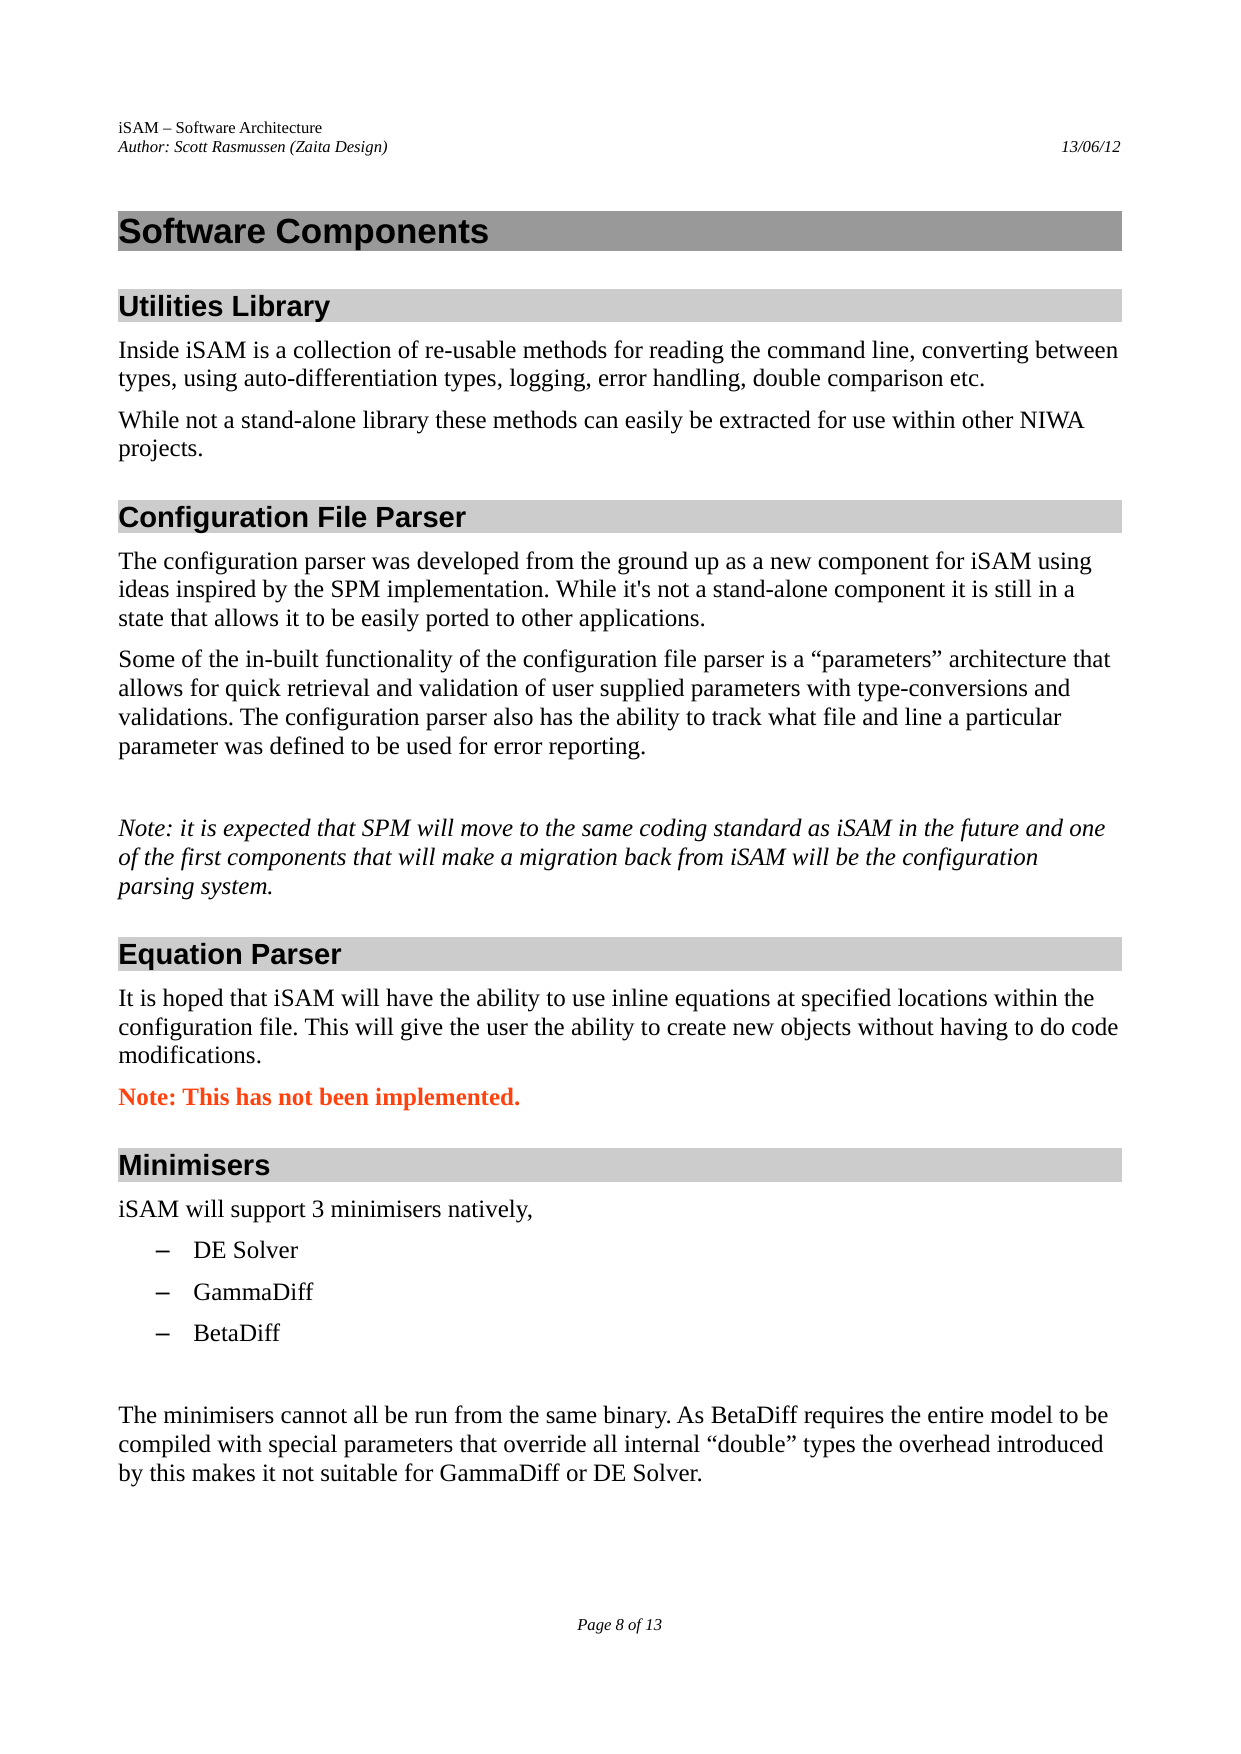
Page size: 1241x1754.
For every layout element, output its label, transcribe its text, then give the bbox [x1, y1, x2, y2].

text iSAM will support 3 minimisers natively, [118, 1194, 1122, 1223]
text Note: it is expected that SPM will move to the same coding standard as iSAM in the future and one of the first components that will make a migration back from iSAM will be the configuration parsing system. [118, 813, 1122, 899]
text The minimisers cannot all be run from the same binary. As BetaDiff requires the entire model to be compiled with special parameters that override all internal “double” types the overhead introduced by this makes it not suitable for GammaDiff or DE Solver. [118, 1400, 1122, 1487]
text Some of the in-built functionality of the configuration file parser is a “parameters” architecture that allows for quick retrieval and validation of user supplied parameters with type-conversions and validations. The configuration parser also has the ability to track what file and line a particular parameter was defined to be used for error reporting. [118, 644, 1122, 759]
text While not a stand-alone library these methods can easily be extracted for use within other NIWA projects. [118, 405, 1122, 462]
list DE Solver [156, 1235, 1122, 1264]
subtitle Configuration File Parser [118, 500, 1122, 533]
text Note: This has not been implemented. [118, 1082, 1122, 1111]
subtitle Equation Parser [118, 937, 1122, 971]
text It is hoped that iSAM will have the ability to use inline equations at specified locations within the configuration file. This will give the user the ability to create new objects without having to do code modifications. [118, 983, 1122, 1069]
text The configuration parser was developed from the ground up as a new component for iSAM using ideas inspired by the SPM implementation. While it's not a stand-alone component it is still in a state that allows it to be easily ported to other applications. [118, 546, 1122, 632]
subtitle Utilities Library [118, 289, 1122, 322]
list BetaDiff [156, 1318, 1122, 1347]
subtitle Software Components [118, 211, 1122, 251]
list GammaDiff [156, 1277, 1122, 1305]
subtitle Minimisers [118, 1148, 1122, 1182]
text Inside iSAM is a collection of re-usable methods for reading the command line, converting between types, using auto-differentiation types, logging, error handling, double comparison etc. [118, 335, 1122, 392]
